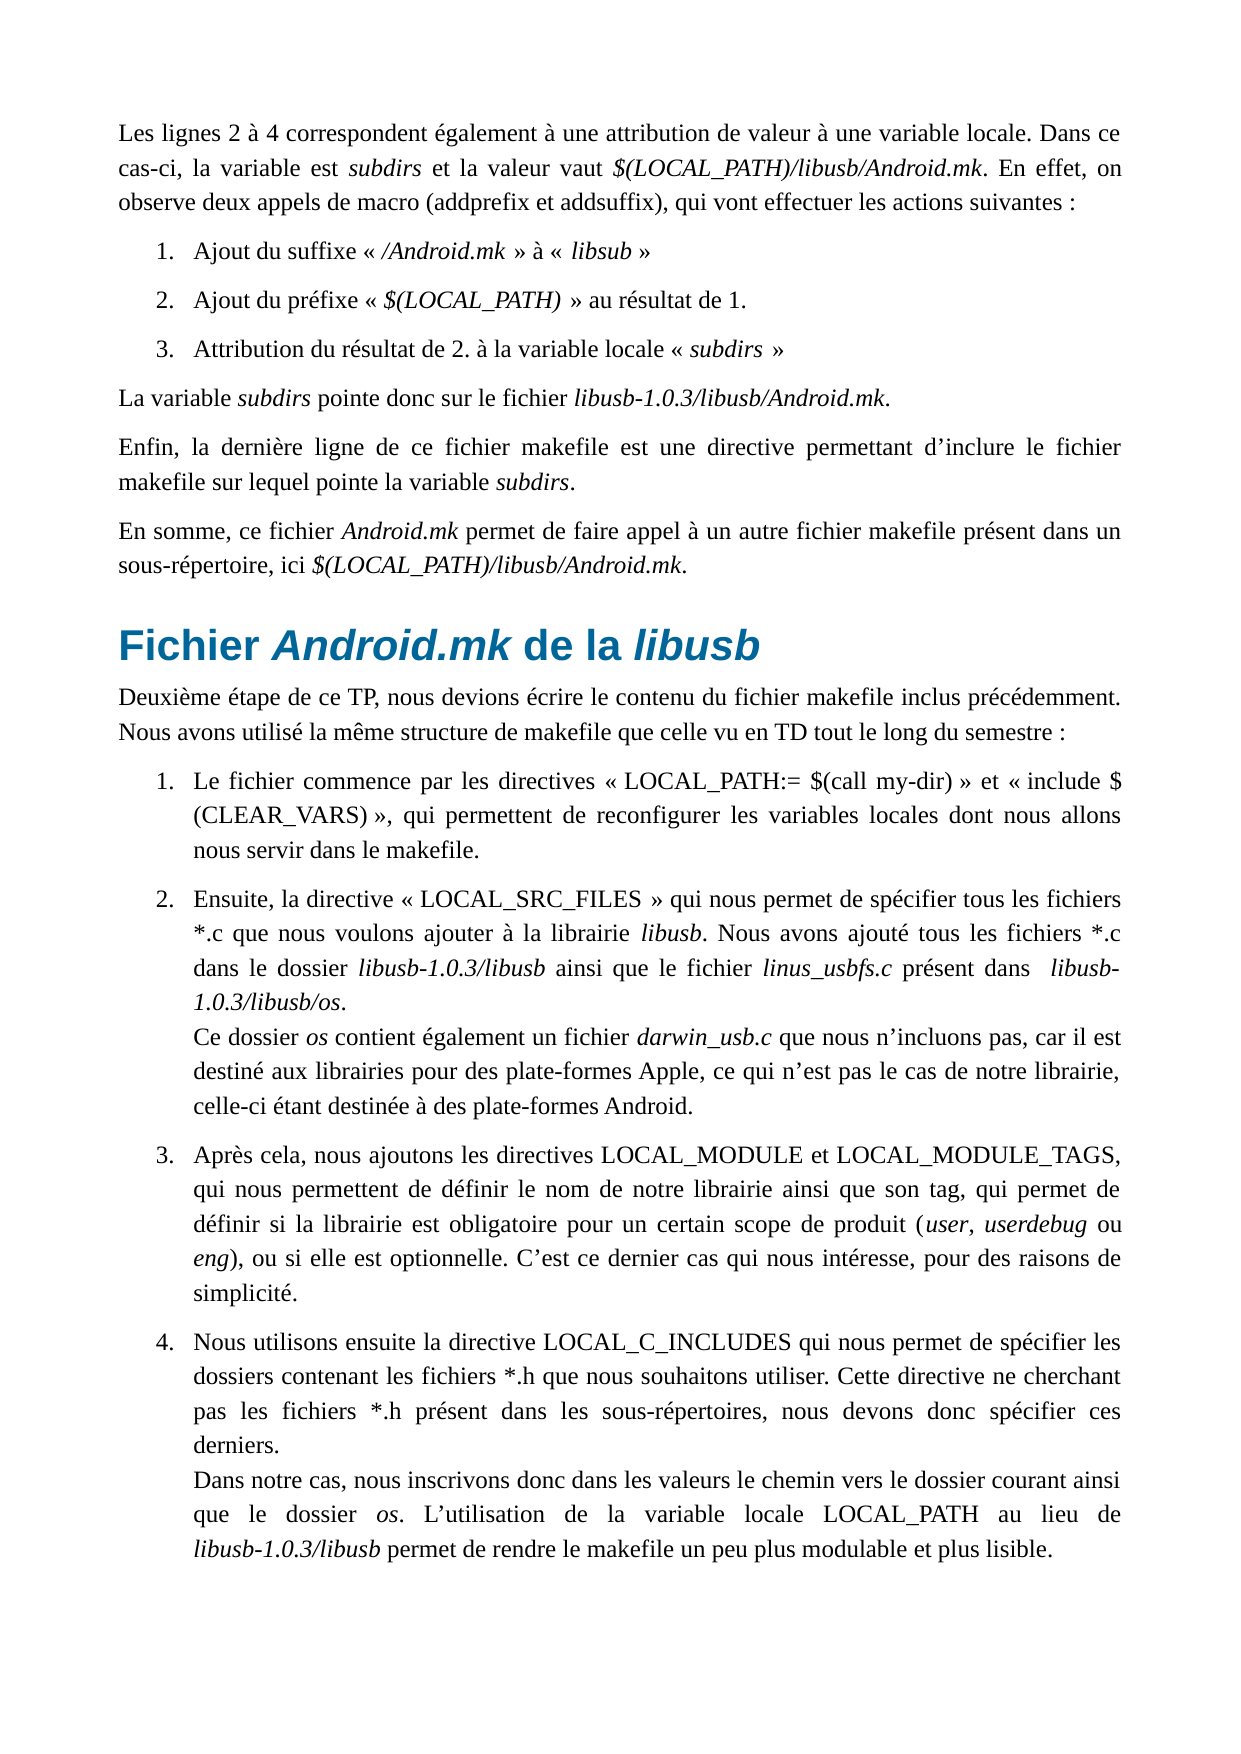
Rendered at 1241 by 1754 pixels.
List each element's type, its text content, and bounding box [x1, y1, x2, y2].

subtitle Fichier Android.mk de la libusb [118, 620, 1122, 670]
list Nous utilisons ensuite la directive LOCAL_C_INCLUDES qui nous permet de spécifier les dossiers contenant les fichiers *.h que nous souhaitons utiliser. Cette directive ne cherchant pas les fichiers *.h présent dans les sous-répertoires, nous devons donc spécifier ces derniers. Dans notre cas, nous inscrivons donc dans les valeurs le chemin vers le dossier courant ainsi que le dossier os. L’utilisation de la variable locale LOCAL_PATH au lieu de libusb-1.0.3/libusb permet de rendre le makefile un peu plus modulable et plus lisible. [156, 1327, 1122, 1563]
text Deuxième étape de ce TP, nous devions écrire le contenu du fichier makefile inclus précédemment. Nous avons utilisé la même structure de makefile que celle vu en TD tout le long du semestre : [118, 682, 1122, 746]
list Le fichier commence par les directives « LOCAL_PATH:= $(call my-dir) » et « include $(CLEAR_VARS) », qui permettent de reconfigurer les variables locales dont nous allons nous servir dans le makefile. [156, 766, 1122, 864]
list Ensuite, la directive « LOCAL_SRC_FILES » qui nous permet de spécifier tous les fichiers *.c que nous voulons ajouter à la librairie libusb. Nous avons ajouté tous les fichiers *.c dans le dossier libusb-1.0.3/libusb ainsi que le fichier linus_usbfs.c présent dans libusb-1.0.3/libusb/os. Ce dossier os contient également un fichier darwin_usb.c que nous n’incluons pas, car il est destiné aux librairies pour des plate-formes Apple, ce qui n’est pas le cas de notre librairie, celle-ci étant destinée à des plate-formes Android. [156, 884, 1122, 1120]
list Attribution du résultat de 2. à la variable locale « subdirs » [156, 334, 1122, 363]
text Les lignes 2 à 4 correspondent également à une attribution de valeur à une variable locale. Dans ce cas-ci, la variable est subdirs et la valeur vaut $(LOCAL_PATH)/libusb/Android.mk. En effet, on observe deux appels de macro (addprefix et addsuffix), qui vont effectuer les actions suivantes : [118, 118, 1122, 216]
text Enfin, la dernière ligne de ce fichier makefile est une directive permettant d’inclure le fichier makefile sur lequel pointe la variable subdirs. [118, 432, 1122, 496]
list Ajout du préfixe « $(LOCAL_PATH) » au résultat de 1. [156, 285, 1122, 314]
text En somme, ce fichier Android.mk permet de faire appel à un autre fichier makefile présent dans un sous-répertoire, ici $(LOCAL_PATH)/libusb/Android.mk. [118, 516, 1122, 579]
list Après cela, nous ajoutons les directives LOCAL_MODULE et LOCAL_MODULE_TAGS, qui nous permettent de définir le nom de notre librairie ainsi que son tag, qui permet de définir si la librairie est obligatoire pour un certain scope de produit (user, userdebug ou eng), ou si elle est optionnelle. C’est ce dernier cas qui nous intéresse, pour des raisons de simplicité. [156, 1140, 1122, 1307]
list Ajout du suffixe « /Android.mk » à « libsub » [156, 236, 1122, 265]
text La variable subdirs pointe donc sur le fichier libusb-1.0.3/libusb/Android.mk. [118, 383, 1122, 412]
